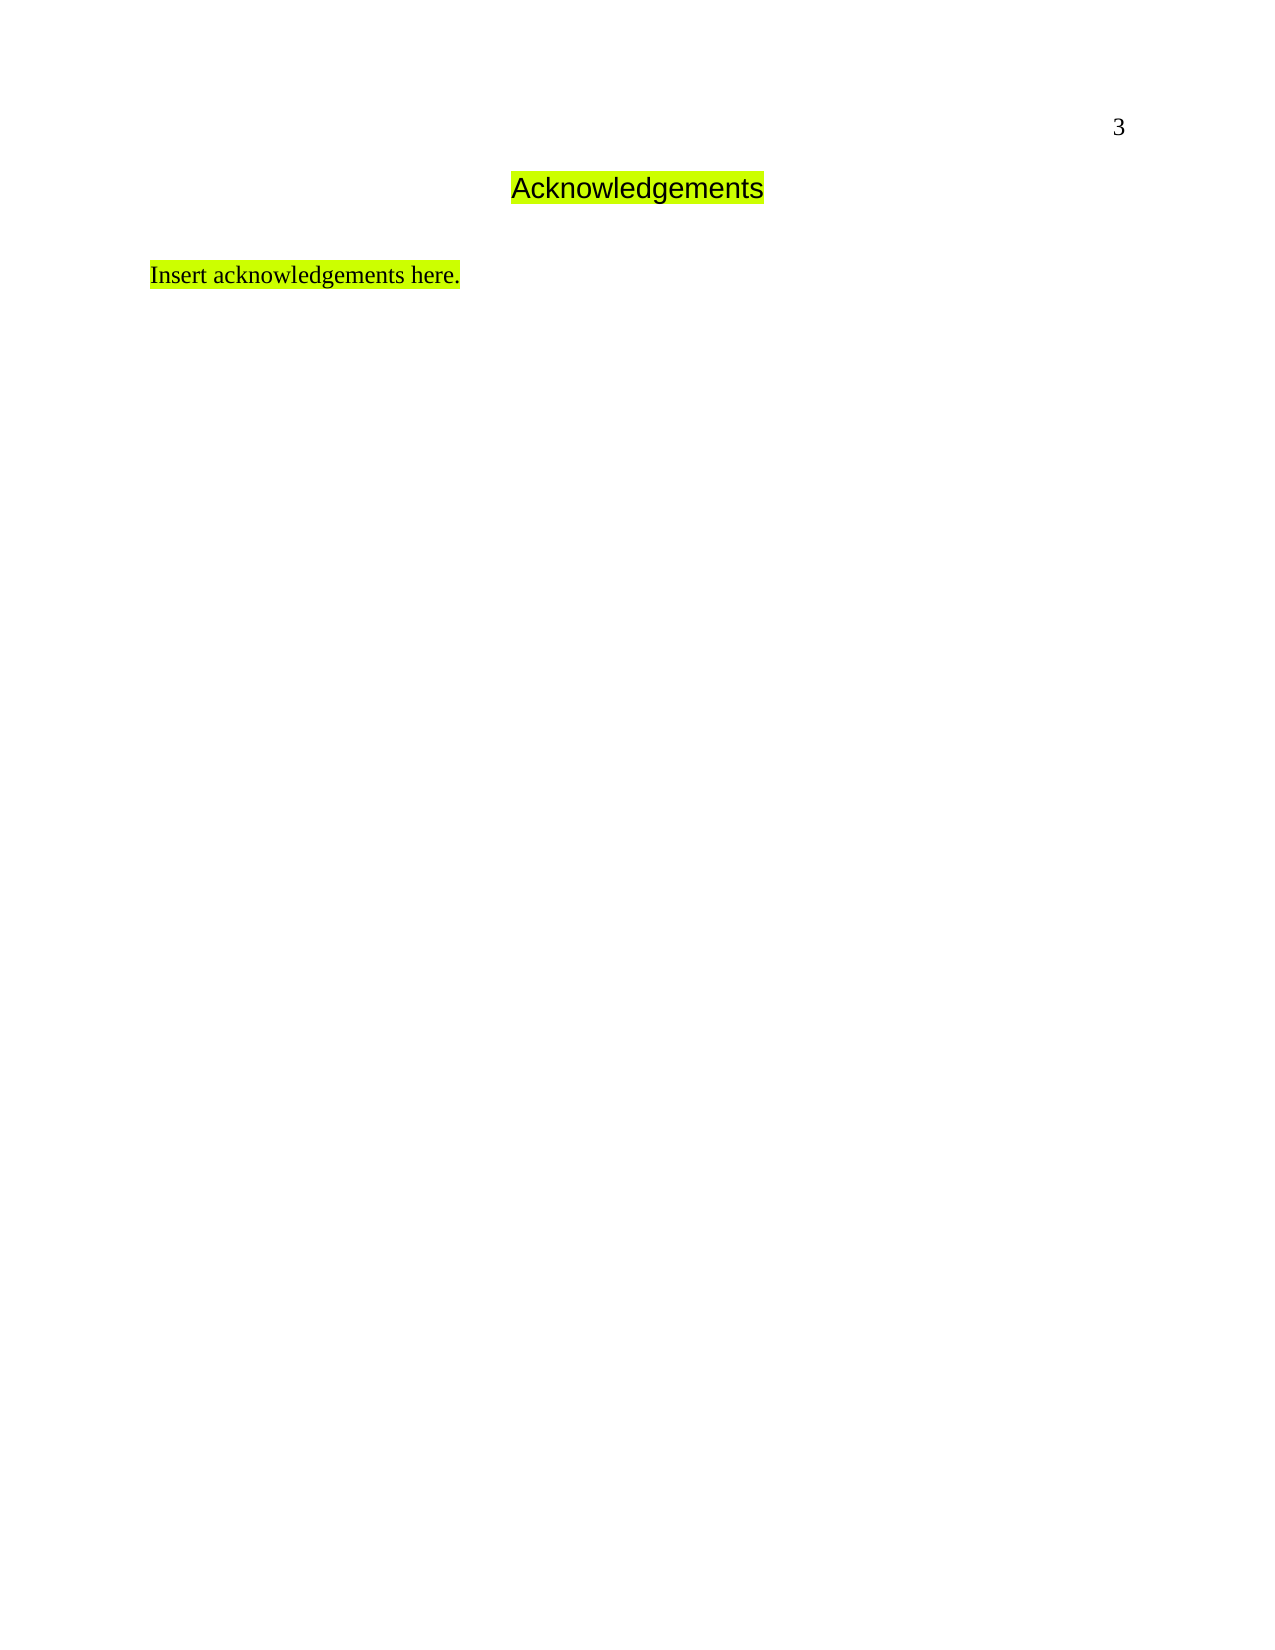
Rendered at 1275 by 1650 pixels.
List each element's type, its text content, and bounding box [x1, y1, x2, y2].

subtitle Acknowledgements [150, 171, 1125, 204]
text Insert acknowledgements here. [150, 260, 1125, 289]
